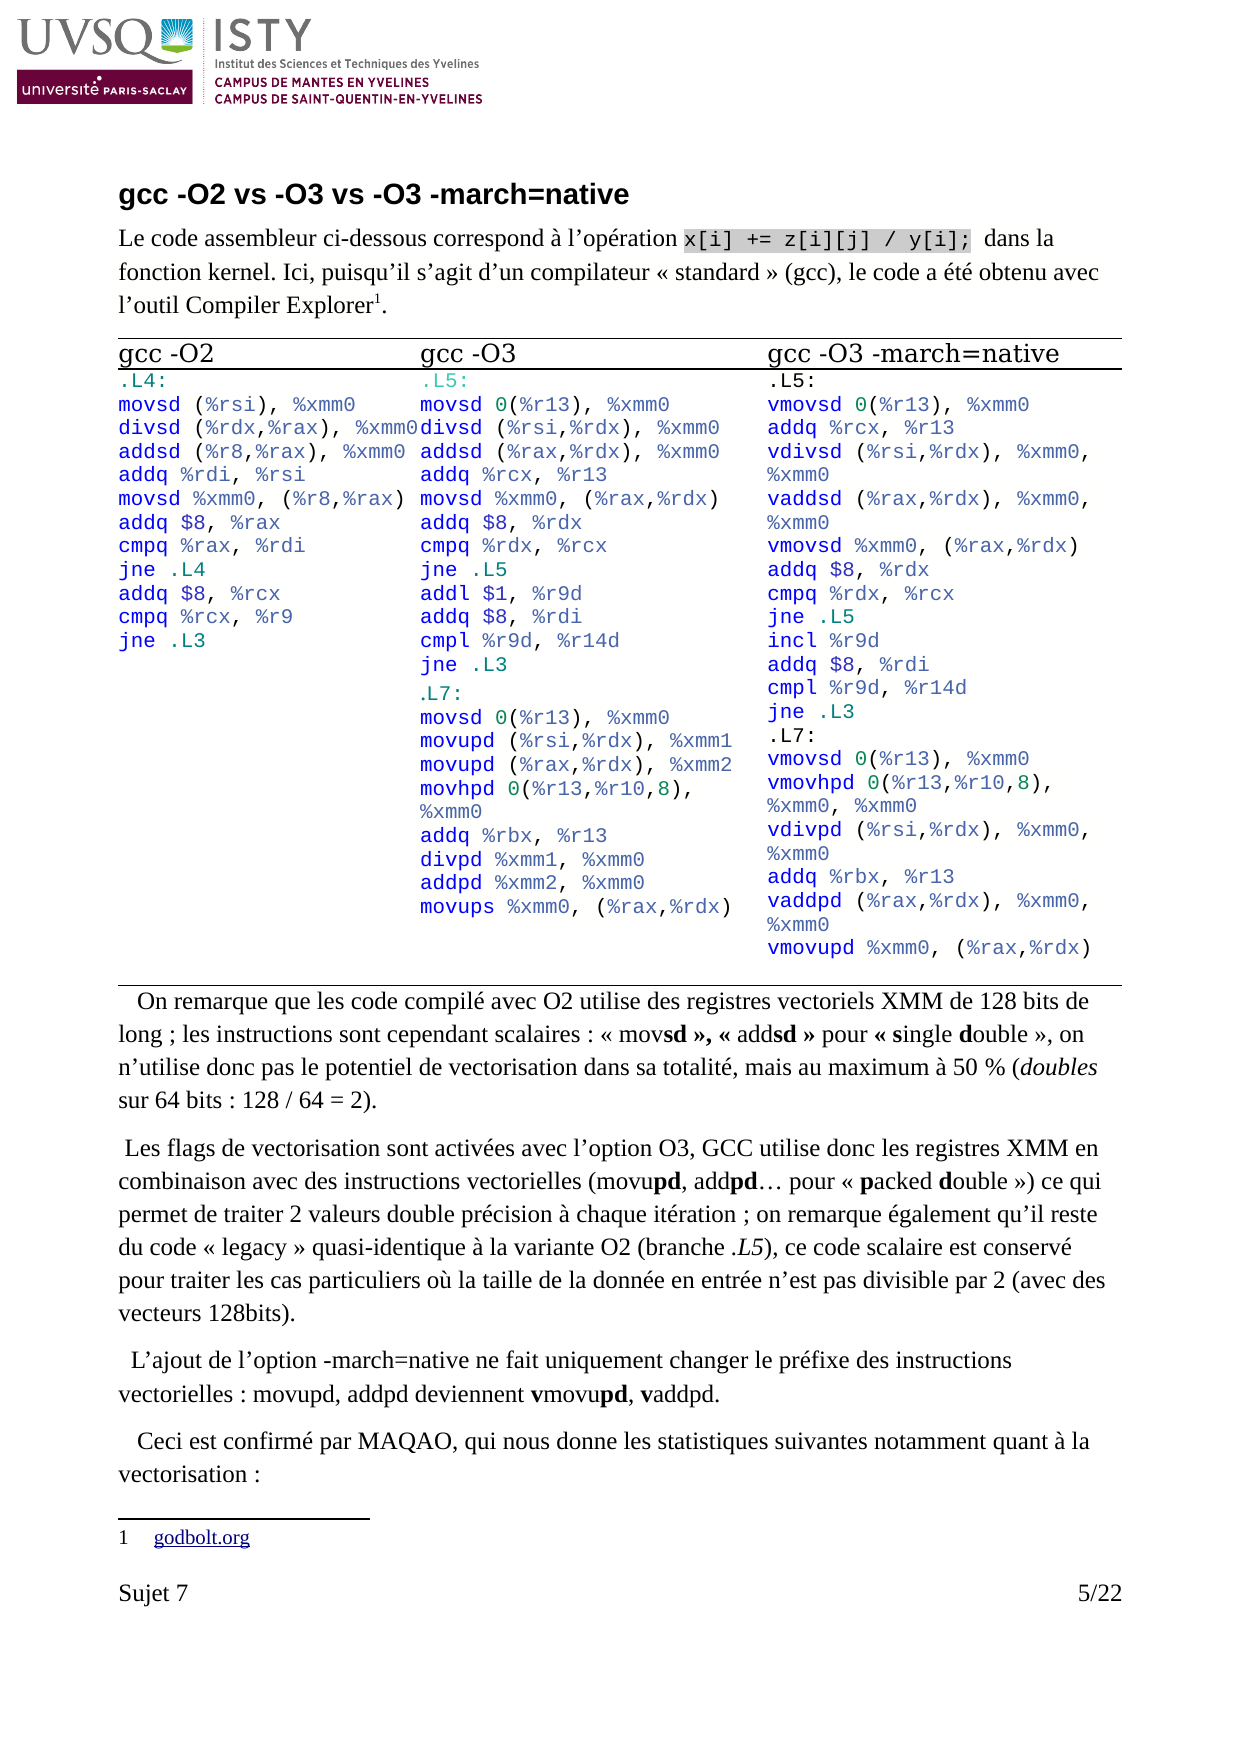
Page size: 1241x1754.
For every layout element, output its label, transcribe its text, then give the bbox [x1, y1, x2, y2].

text Les flags de vectorisation sont activées avec l’option O3, GCC utilise donc les registres XMM en combinaison avec des instructions vectorielles (movupd, addpd… pour « packed double ») ce qui permet de traiter 2 valeurs double précision à chaque itération ; on remarque également qu’il reste du code « legacy » quasi-identique à la variante O2 (branche .L5), ce code scalaire est conservé pour traiter les cas particuliers où la taille de la donnée en entrée n’est pas divisible par 2 (avec des vecteurs 128bits). [118, 1133, 1122, 1327]
table_header gcc -O3 -march=native [767, 339, 1122, 368]
table_cell .L4: movsd (%rsi), %xmm0 divsd (%rdx,%rax), %xmm0 addsd (%r8,%rax), %xmm0 addq %rdi, %rsi movsd %xmm0, (%r8,%rax) addq $8, %rax cmpq %rax, %rdi jne .L4 addq $8, %rcx cmpq %rcx, %r9 jne .L3 [118, 370, 420, 985]
table_header gcc -O2 [118, 339, 420, 368]
text L’ajout de l’option -march=native ne fait uniquement changer le préfixe des instructions vectorielles : movupd, addpd deviennent vmovupd, vaddpd. [118, 1346, 1122, 1407]
subtitle gcc -O2 vs -O3 vs -O3 -march=native [118, 177, 1122, 211]
table_header gcc -O3 [420, 339, 767, 368]
text Le code assembleur ci-dessous correspond à l’opération x[i] += z[i][j] / y[i]; dans la fonction kernel. Ici, puisqu’il s’agit d’un compilateur « standard » (gcc), le code a été obtenu avec l’outil Compiler Explorer. [118, 223, 1122, 319]
table_cell .L5: vmovsd 0(%r13), %xmm0 addq %rcx, %r13 vdivsd (%rsi,%rdx), %xmm0, %xmm0 vaddsd (%rax,%rdx), %xmm0, %xmm0 vmovsd %xmm0, (%rax,%rdx) addq $8, %rdx cmpq %rdx, %rcx jne .L5 incl %r9d addq $8, %rdi cmpl %r9d, %r14d jne .L3 .L7: vmovsd 0(%r13), %xmm0 vmovhpd 0(%r13,%r10,8), %xmm0, %xmm0 vdivpd (%rsi,%rdx), %xmm0, %xmm0 addq %rbx, %r13 vaddpd (%rax,%rdx), %xmm0, %xmm0 vmovupd %xmm0, (%rax,%rdx) [767, 370, 1122, 985]
picture [2, 2, 497, 121]
text Ceci est confirmé par MAQAO, qui nous donne les statistiques suivantes notamment quant à la vectorisation : [118, 1426, 1122, 1488]
text godbolt.org [118, 1525, 1122, 1549]
table_cell .L5: movsd 0(%r13), %xmm0 divsd (%rsi,%rdx), %xmm0 addsd (%rax,%rdx), %xmm0 addq %rcx, %r13 movsd %xmm0, (%rax,%rdx) addq $8, %rdx cmpq %rdx, %rcx jne .L5 addl $1, %r9d addq $8, %rdi cmpl %r9d, %r14d jne .L3 .L7: movsd 0(%r13), %xmm0 movupd (%rsi,%rdx), %xmm1 movupd (%rax,%rdx), %xmm2 movhpd 0(%r13,%r10,8), %xmm0 addq %rbx, %r13 divpd %xmm1, %xmm0 addpd %xmm2, %xmm0 movups %xmm0, (%rax,%rdx) [420, 370, 767, 985]
text On remarque que les code compilé avec O2 utilise des registres vectoriels XMM de 128 bits de long ; les instructions sont cependant scalaires : « movsd », « addsd » pour « single double », on n’utilise donc pas le potentiel de vectorisation dans sa totalité, mais au maximum à 50 % (doubles sur 64 bits : 128 / 64 = 2). [118, 986, 1122, 1114]
